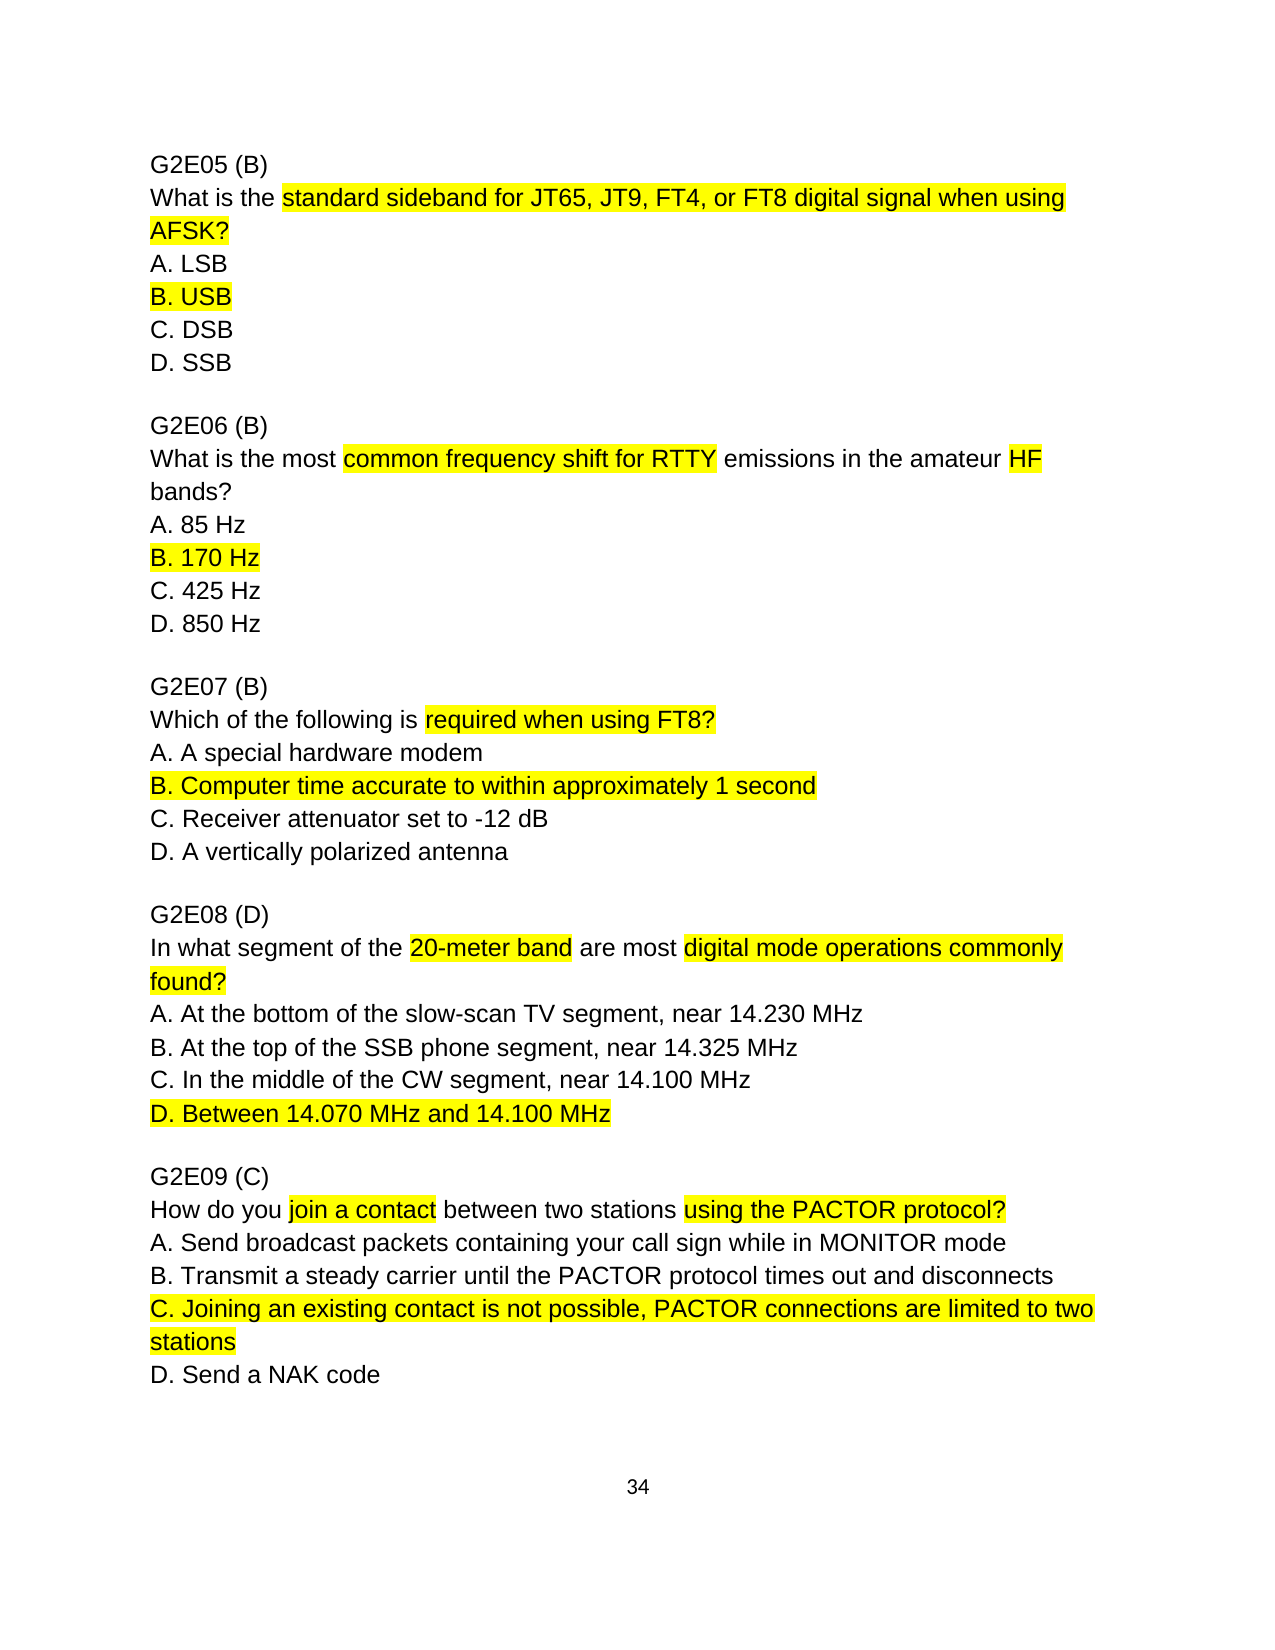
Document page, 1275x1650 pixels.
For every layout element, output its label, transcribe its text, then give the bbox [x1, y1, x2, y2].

text G2E05 (B) What is the standard sideband for JT65, JT9, FT4, or FT8 digital signal when using AFSK? A. LSB B. USB C. DSB D. SSB [150, 150, 1125, 377]
text G2E08 (D) In what segment of the 20-meter band are most digital mode operations commonly found? A. At the bottom of the slow-scan TV segment, near 14.230 MHz B. At the top of the SSB phone segment, near 14.325 MHz C. In the middle of the CW segment, near 14.100 MHz D. Between 14.070 MHz and 14.100 MHz [150, 900, 1125, 1127]
text G2E06 (B) What is the most common frequency shift for RTTY emissions in the amateur HF bands? A. 85 Hz B. 170 Hz C. 425 Hz D. 850 Hz [150, 411, 1125, 638]
text G2E09 (C) How do you join a contact between two stations using the PACTOR protocol? A. Send broadcast packets containing your call sign while in MONITOR mode B. Transmit a steady carrier until the PACTOR protocol times out and disconnects C. Joining an existing contact is not possible, PACTOR connections are limited to two stations D. Send a NAK code [150, 1162, 1125, 1388]
text G2E07 (B) Which of the following is required when using FT8? A. A special hardware modem B. Computer time accurate to within approximately 1 second C. Receiver attenuator set to -12 dB D. A vertically polarized antenna [150, 672, 1125, 866]
